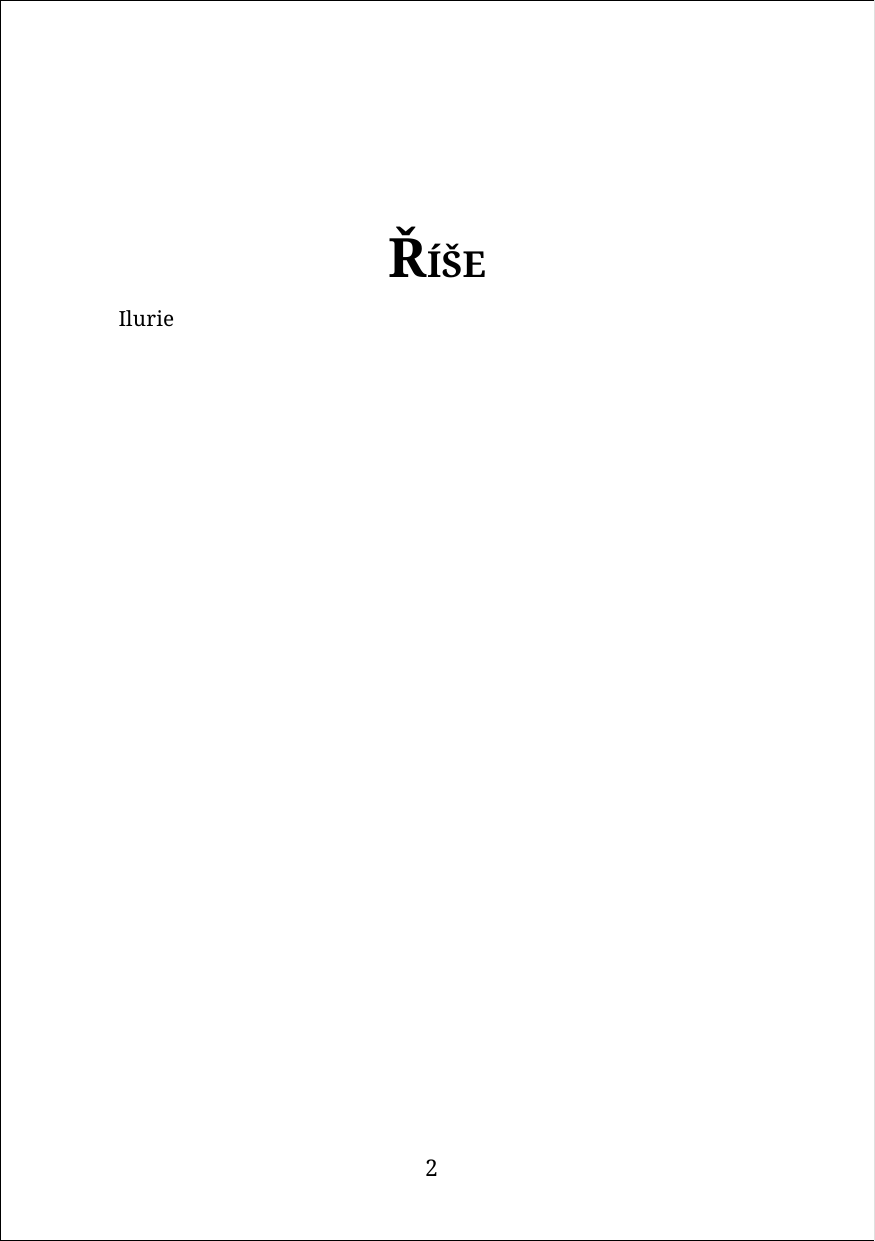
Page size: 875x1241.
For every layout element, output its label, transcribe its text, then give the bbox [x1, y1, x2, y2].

text Ilurie [118, 304, 756, 333]
subtitle Říše [118, 219, 756, 293]
